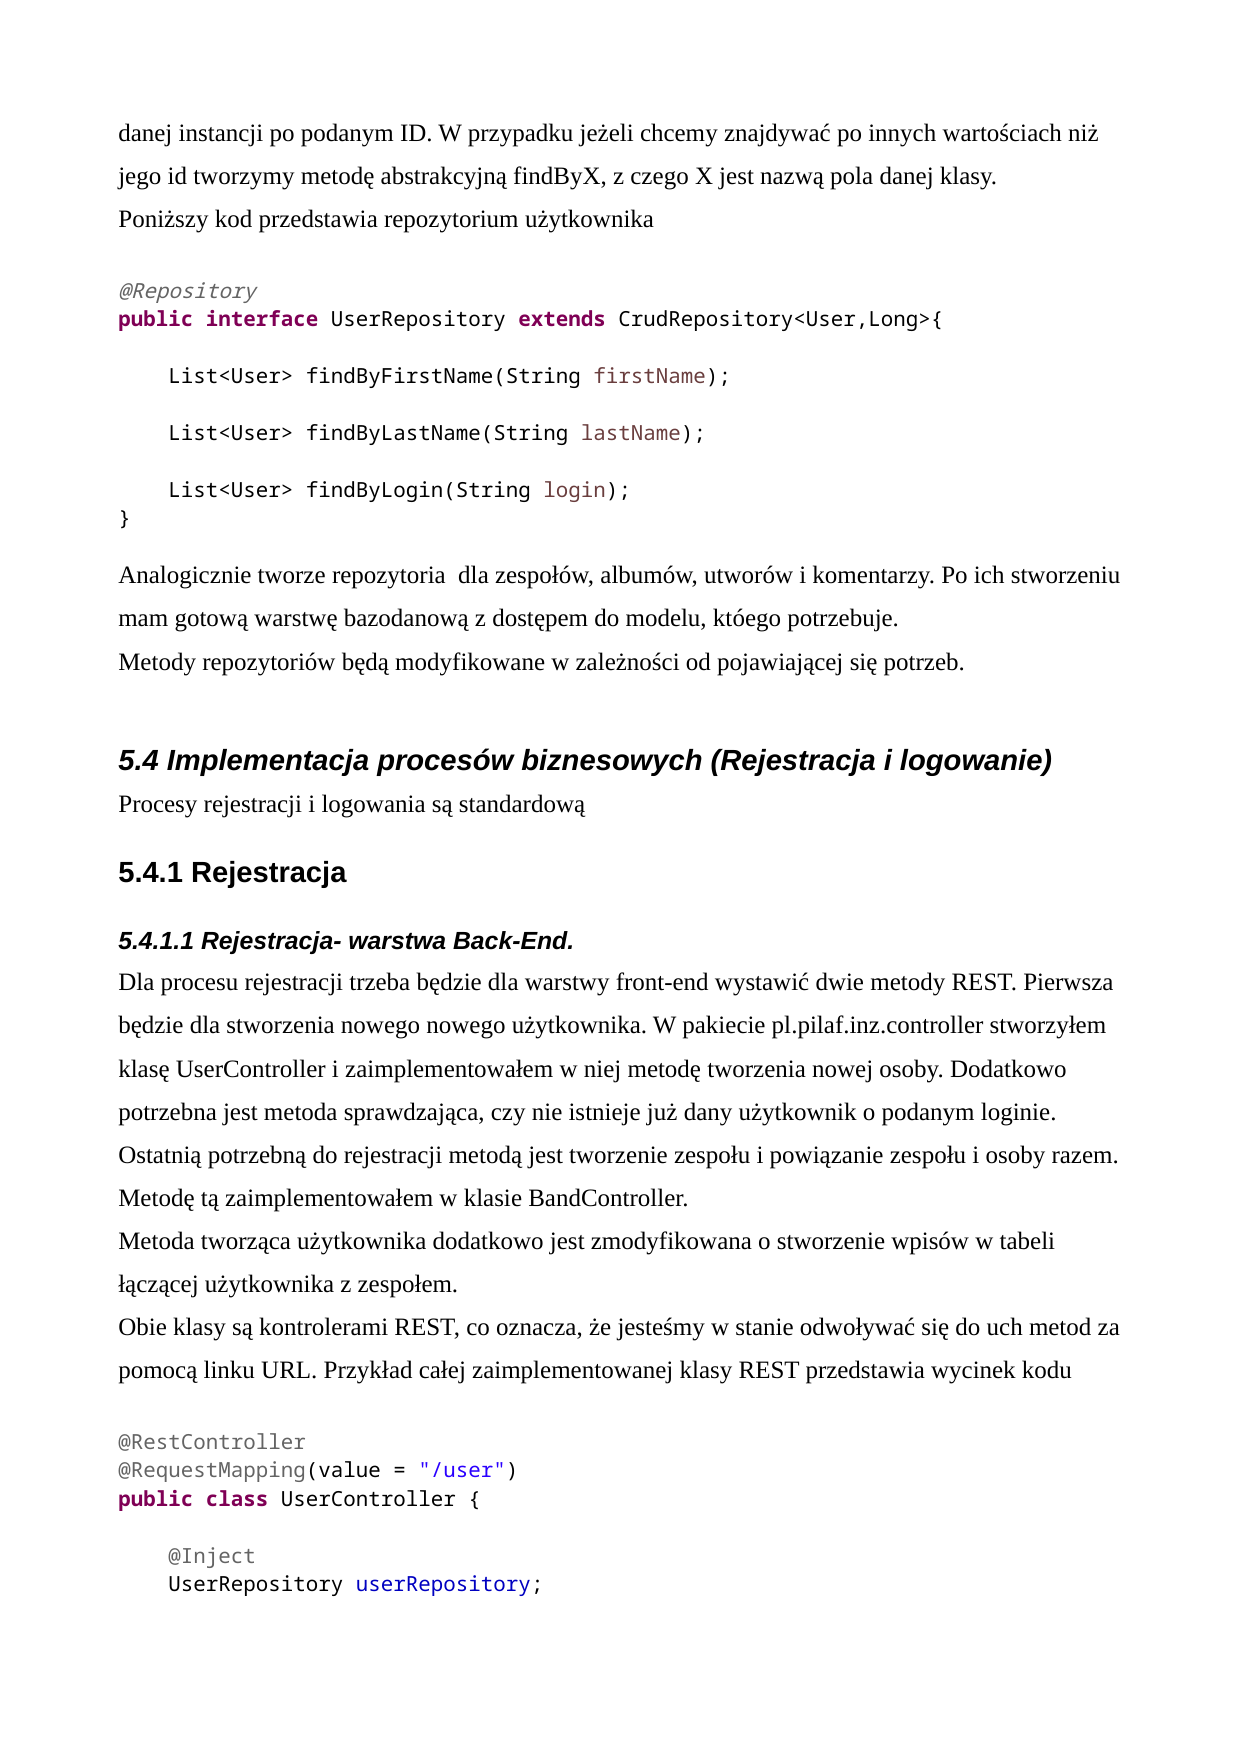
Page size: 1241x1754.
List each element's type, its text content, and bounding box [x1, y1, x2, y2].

list danej instancji po podanym ID. W przypadku jeżeli chcemy znajdywać po innych wartościach niż jego id tworzymy metodę abstrakcyjną findByX, z czego X jest nazwą pola danej klasy. [118, 118, 1122, 190]
text Procesy rejestracji i logowania są standardową [118, 789, 1122, 818]
text public class UserController { [118, 1484, 1122, 1512]
text @RequestMapping(value = "/user") [118, 1456, 1122, 1484]
subtitle 5.4.1 Rejestracja [118, 855, 1122, 889]
text @RestController [118, 1427, 1122, 1456]
text public interface UserRepository extends CrudRepository<User,Long>{ [118, 304, 1122, 333]
list @Repository [118, 276, 1122, 304]
subtitle 5.4 Implementacja procesów biznesowych (Rejestracja i logowanie) [118, 743, 1122, 777]
text List<User> findByLogin(String login); [118, 475, 1122, 503]
subtitle 5.4.1.1 Rejestracja- warstwa Back-End. [118, 926, 1122, 955]
text } [118, 503, 1122, 532]
text Analogicznie tworze repozytoria dla zespołów, albumów, utworów i komentarzy. Po ich stworzeniu mam gotową warstwę bazodanową z dostępem do modelu, któego potrzebuje. [118, 560, 1122, 632]
text @Inject [118, 1541, 1122, 1569]
text Metody repozytoriów będą modyfikowane w zależności od pojawiającej się potrzeb. [118, 647, 1122, 675]
text UserRepository userRepository; [118, 1569, 1122, 1598]
list Obie klasy są kontrolerami REST, co oznacza, że jesteśmy w stanie odwoływać się do uch metod za pomocą linku URL. Przykład całej zaimplementowanej klasy REST przedstawia wycinek kodu [118, 1312, 1122, 1384]
text List<User> findByLastName(String lastName); [118, 418, 1122, 447]
list Metoda tworząca użytkownika dodatkowo jest zmodyfikowana o stworzenie wpisów w tabeli łączącej użytkownika z zespołem. [118, 1226, 1122, 1298]
list Dla procesu rejestracji trzeba będzie dla warstwy front-end wystawić dwie metody REST. Pierwsza będzie dla stworzenia nowego nowego użytkownika. W pakiecie pl.pilaf.inz.controller stworzyłem klasę UserController i zaimplementowałem w niej metodę tworzenia nowej osoby. Dodatkowo potrzebna jest metoda sprawdzająca, czy nie istnieje już dany użytkownik o podanym loginie. Ostatnią potrzebną do rejestracji metodą jest tworzenie zespołu i powiązanie zespołu i osoby razem. Metodę tą zaimplementowałem w klasie BandController. [118, 967, 1122, 1212]
text List<User> findByFirstName(String firstName); [118, 361, 1122, 390]
list Poniższy kod przedstawia repozytorium użytkownika [118, 204, 1122, 233]
